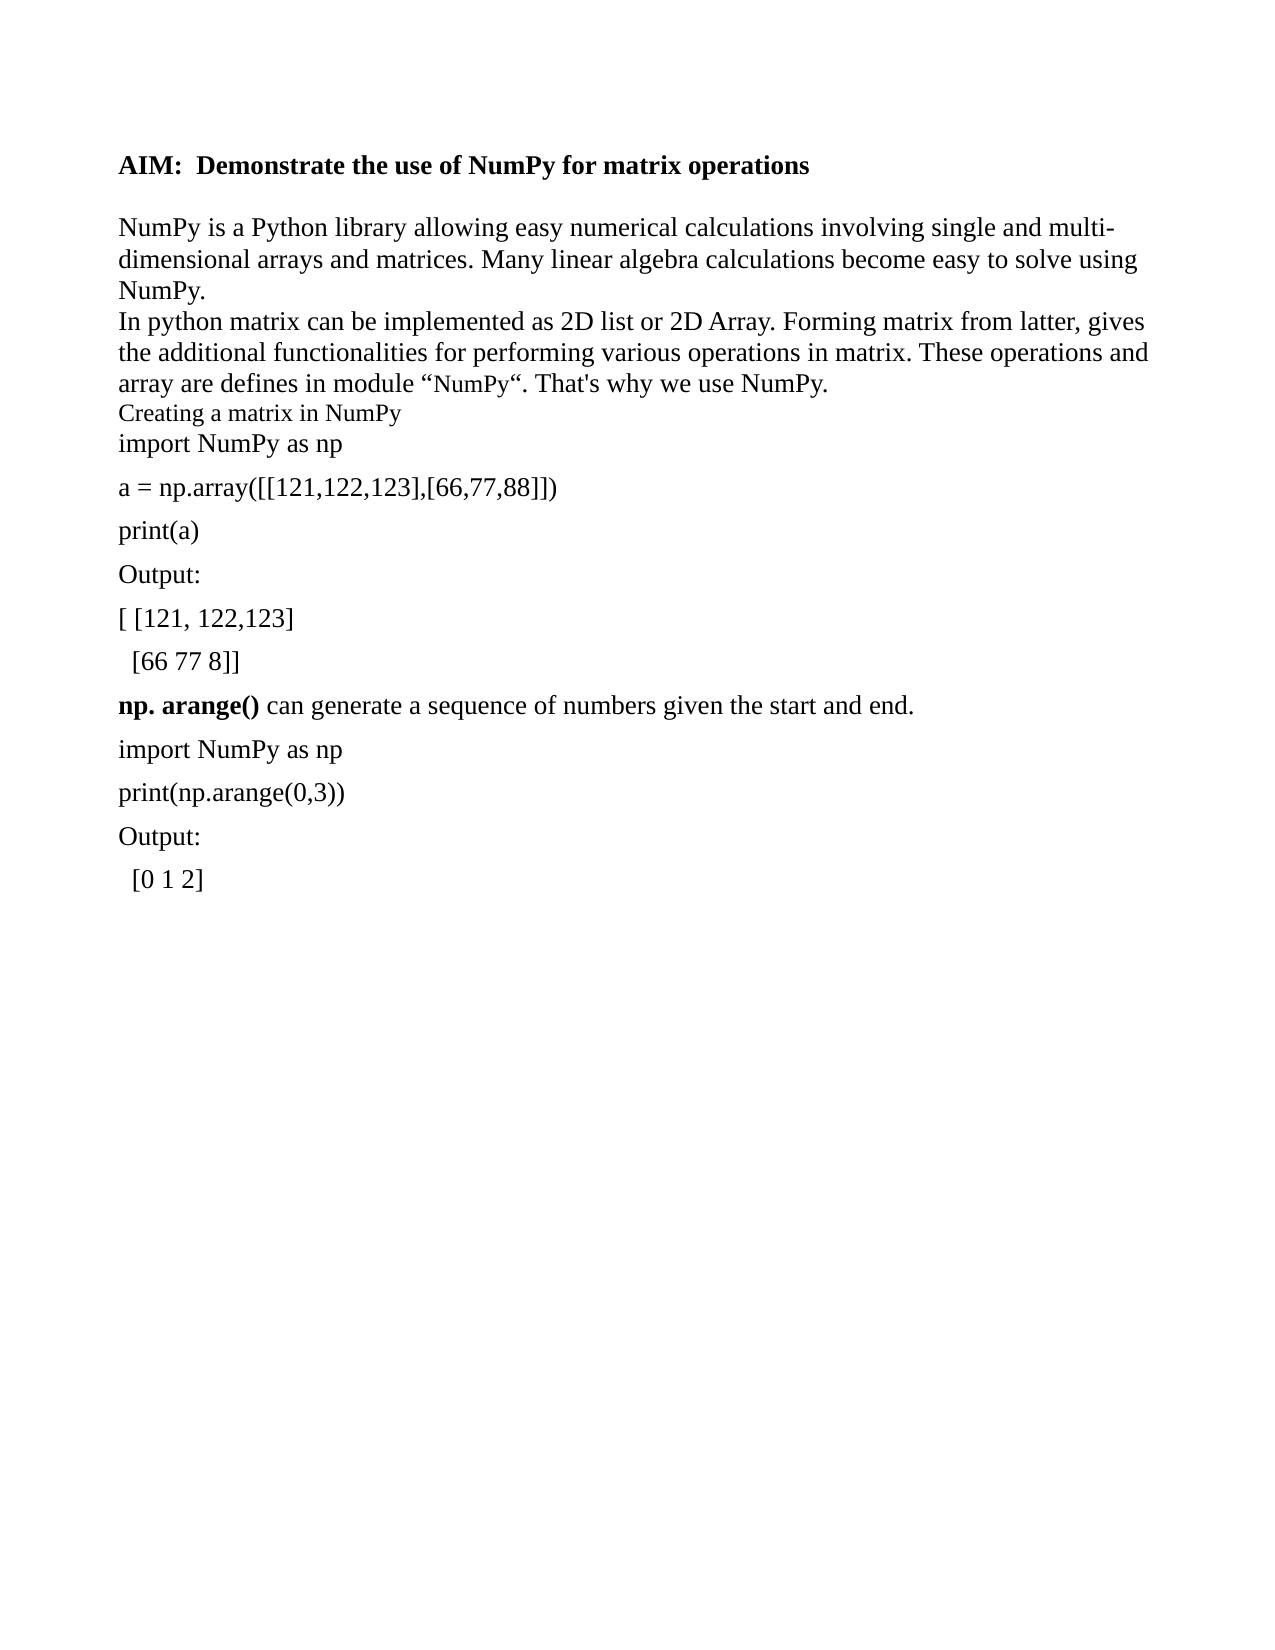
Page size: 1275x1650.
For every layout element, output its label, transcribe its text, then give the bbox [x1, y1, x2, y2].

text print(np.arange(0,3)) [118, 776, 1157, 807]
text [ [121, 122,123] [118, 602, 1157, 633]
subtitle Creating a matrix in NumPy [118, 398, 1157, 427]
text np. arange() can generate a sequence of numbers given the start and end. [118, 689, 1157, 720]
text Output: [118, 820, 1157, 851]
text [66 77 8]] [118, 645, 1157, 677]
text import NumPy as np [118, 427, 1157, 458]
text Output: [118, 558, 1157, 589]
text [0 1 2] [118, 864, 1157, 895]
text print(a) [118, 514, 1157, 546]
text a = np.array([[121,122,123],[66,77,88]]) [118, 471, 1157, 502]
text NumPy is a Python library allowing easy numerical calculations involving single and multi-dimensional arrays and matrices. Many linear algebra calculations become easy to solve using NumPy. [118, 212, 1157, 305]
text import NumPy as np [118, 733, 1157, 764]
text In python matrix can be implemented as 2D list or 2D Array. Forming matrix from latter, gives the additional functionalities for performing various operations in matrix. These operations and array are defines in module “NumPy“. That's why we use NumPy. [118, 305, 1157, 398]
text AIM: Demonstrate the use of NumPy for matrix operations [118, 149, 1157, 180]
